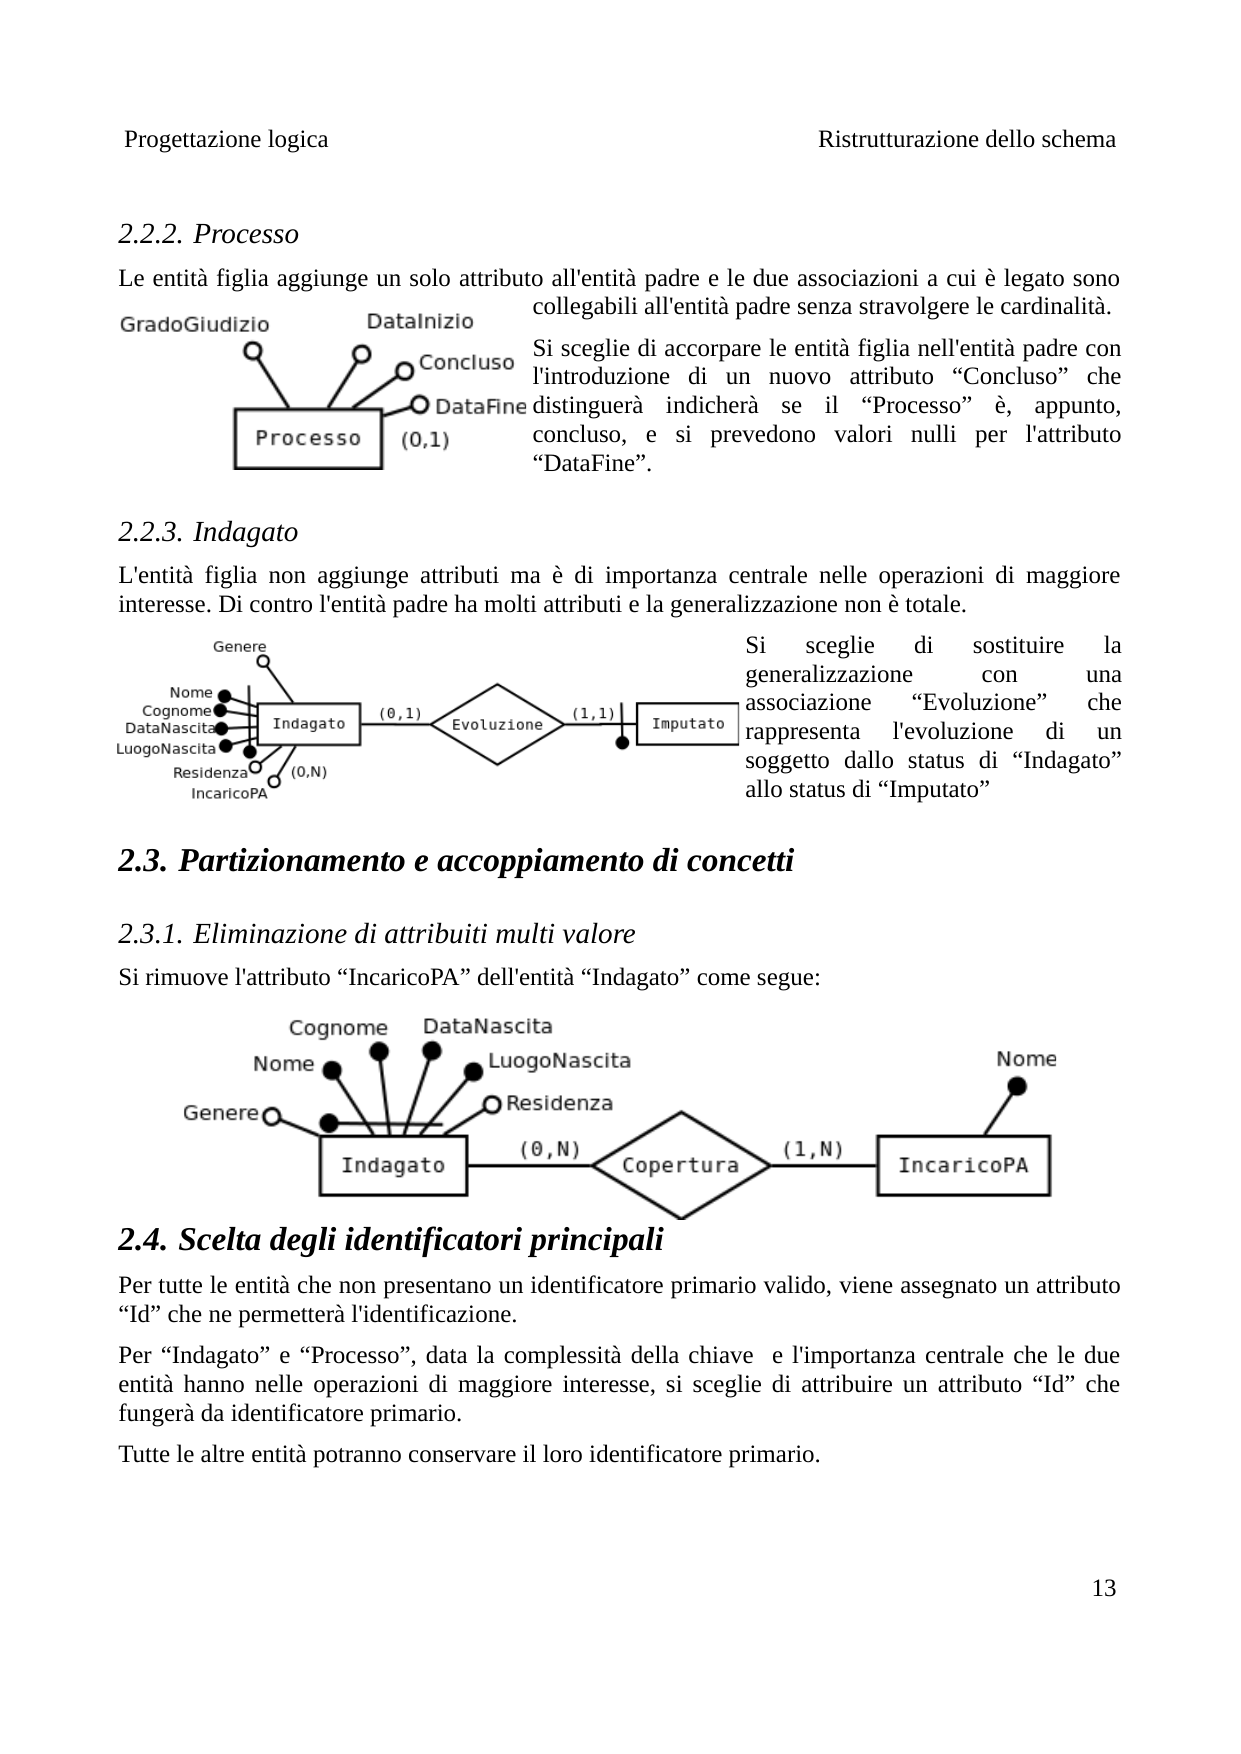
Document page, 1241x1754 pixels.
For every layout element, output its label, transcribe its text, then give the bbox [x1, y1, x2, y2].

subtitle Processo [118, 217, 1122, 250]
text Per tutte le entità che non presentano un identificatore primario valido, viene assegnato un attributo “Id” che ne permetterà l'identificazione. [118, 1271, 1122, 1328]
text Si sceglie di sostituire la generalizzazione con una associazione “Evoluzione” che rappresenta l'evoluzione di un soggetto dallo status di “Indagato” allo status di “Imputato” [118, 630, 1122, 802]
picture [120, 310, 527, 470]
text Per “Indagato” e “Processo”, data la complessità della chiave e l'importanza centrale che le due entità hanno nelle operazioni di maggiore interesse, si sceglie di attribuire un attributo “Id” che fungerà da identificatore primario. [118, 1341, 1122, 1427]
text Tutte le altre entità potranno conservare il loro identificatore primario. [118, 1439, 1122, 1468]
subtitle Scelta degli identificatori principali [118, 1028, 1122, 1258]
text L'entità figlia non aggiunge attributi ma è di importanza centrale nelle operazioni di maggiore interesse. Di contro l'entità padre ha molti attributi e la generalizzazione non è totale. [118, 560, 1122, 617]
text Si rimuove l'attributo “IncaricoPA” dell'entità “Indagato” come segue: [118, 962, 1122, 991]
picture [183, 1014, 1057, 1220]
subtitle Partizionamento e accoppiamento di concetti [118, 840, 1122, 878]
subtitle Eliminazione di attribuiti multi valore [118, 916, 1122, 949]
subtitle Indagato [118, 514, 1122, 547]
text Le entità figlia aggiunge un solo attributo all'entità padre e le due associazioni a cui è legato sono collegabili all'entità padre senza stravolgere le cardinalità. [118, 263, 1122, 320]
text Si sceglie di accorpare le entità figlia nell'entità padre con l'introduzione di un nuovo attributo “Concluso” che distinguerà indicherà se il “Processo” è, appunto, concluso, e si prevedono valori nulli per l'attributo “DataFine”. [118, 333, 1122, 476]
picture [116, 638, 740, 802]
